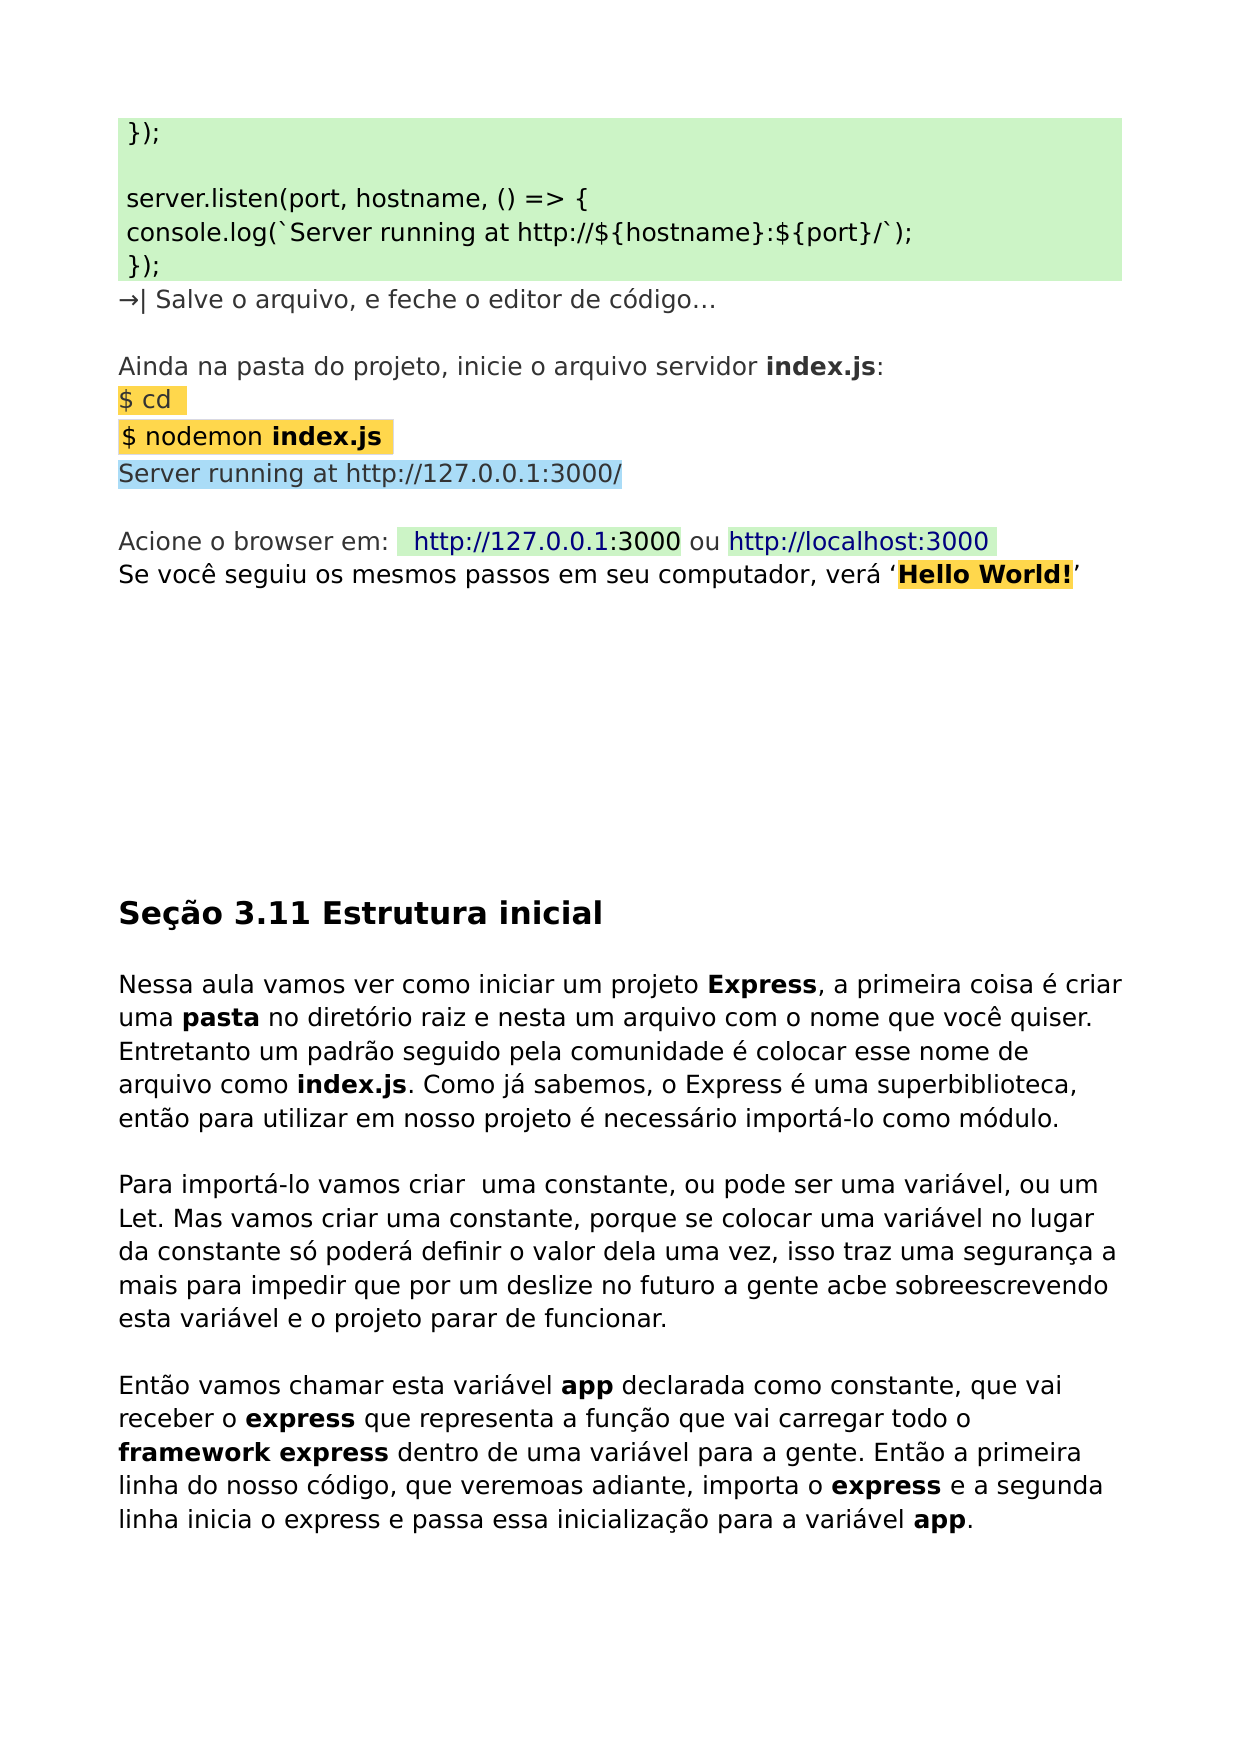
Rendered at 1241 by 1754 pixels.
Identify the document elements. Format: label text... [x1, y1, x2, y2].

text Acione o browser em: http://127.0.0.1:3000 ou http://localhost:3000 [118, 527, 1122, 556]
text $ cd [118, 386, 1122, 415]
text Então vamos chamar esta variável app declarada como constante, que vai receber o express que representa a função que vai carregar todo o framework express dentro de uma variável para a gente. Então a primeira linha do nosso código, que veremoas adiante, importa o express e a segunda linha inicia o express e passa essa inicialização para a variável app. [118, 1371, 1122, 1534]
text Server running at http://127.0.0.1:3000/ [118, 459, 1122, 489]
text server.listen(port, hostname, () => { [118, 184, 1122, 213]
text Ainda na pasta do projeto, inicie o arquivo servidor index.js: [118, 352, 1122, 381]
text Para importá-lo vamos criar uma constante, ou pode ser uma variável, ou um Let. Mas vamos criar uma constante, porque se colocar uma variável no lugar da constante só poderá definir o valor dela uma vez, isso traz uma segurança a mais para impedir que por um deslize no futuro a gente acbe sobreescrevendo esta variável e o projeto parar de funcionar. [118, 1171, 1122, 1334]
text console.log(`Server running at http://${hostname}:${port}/`); [118, 218, 1122, 247]
text Seção 3.11 Estrutura inicial [118, 896, 1122, 932]
text }); [118, 118, 1122, 147]
text Nessa aula vamos ver como iniciar um projeto Express, a primeira coisa é criar uma pasta no diretório raiz e nesta um arquivo com o nome que você quiser. Entretanto um padrão seguido pela comunidade é colocar esse nome de arquivo como index.js. Como já sabemos, o Express é uma superbiblioteca, então para utilizar em nosso projeto é necessário importá-lo como módulo. [118, 970, 1122, 1133]
text $ nodemon index.js [119, 420, 393, 454]
text [394, 419, 1122, 454]
text Se você seguiu os mesmos passos em seu computador, verá ‘Hello World!’ [118, 560, 1122, 589]
text }); [118, 251, 1122, 281]
text →| Salve o arquivo, e feche o editor de código… [118, 285, 1122, 314]
